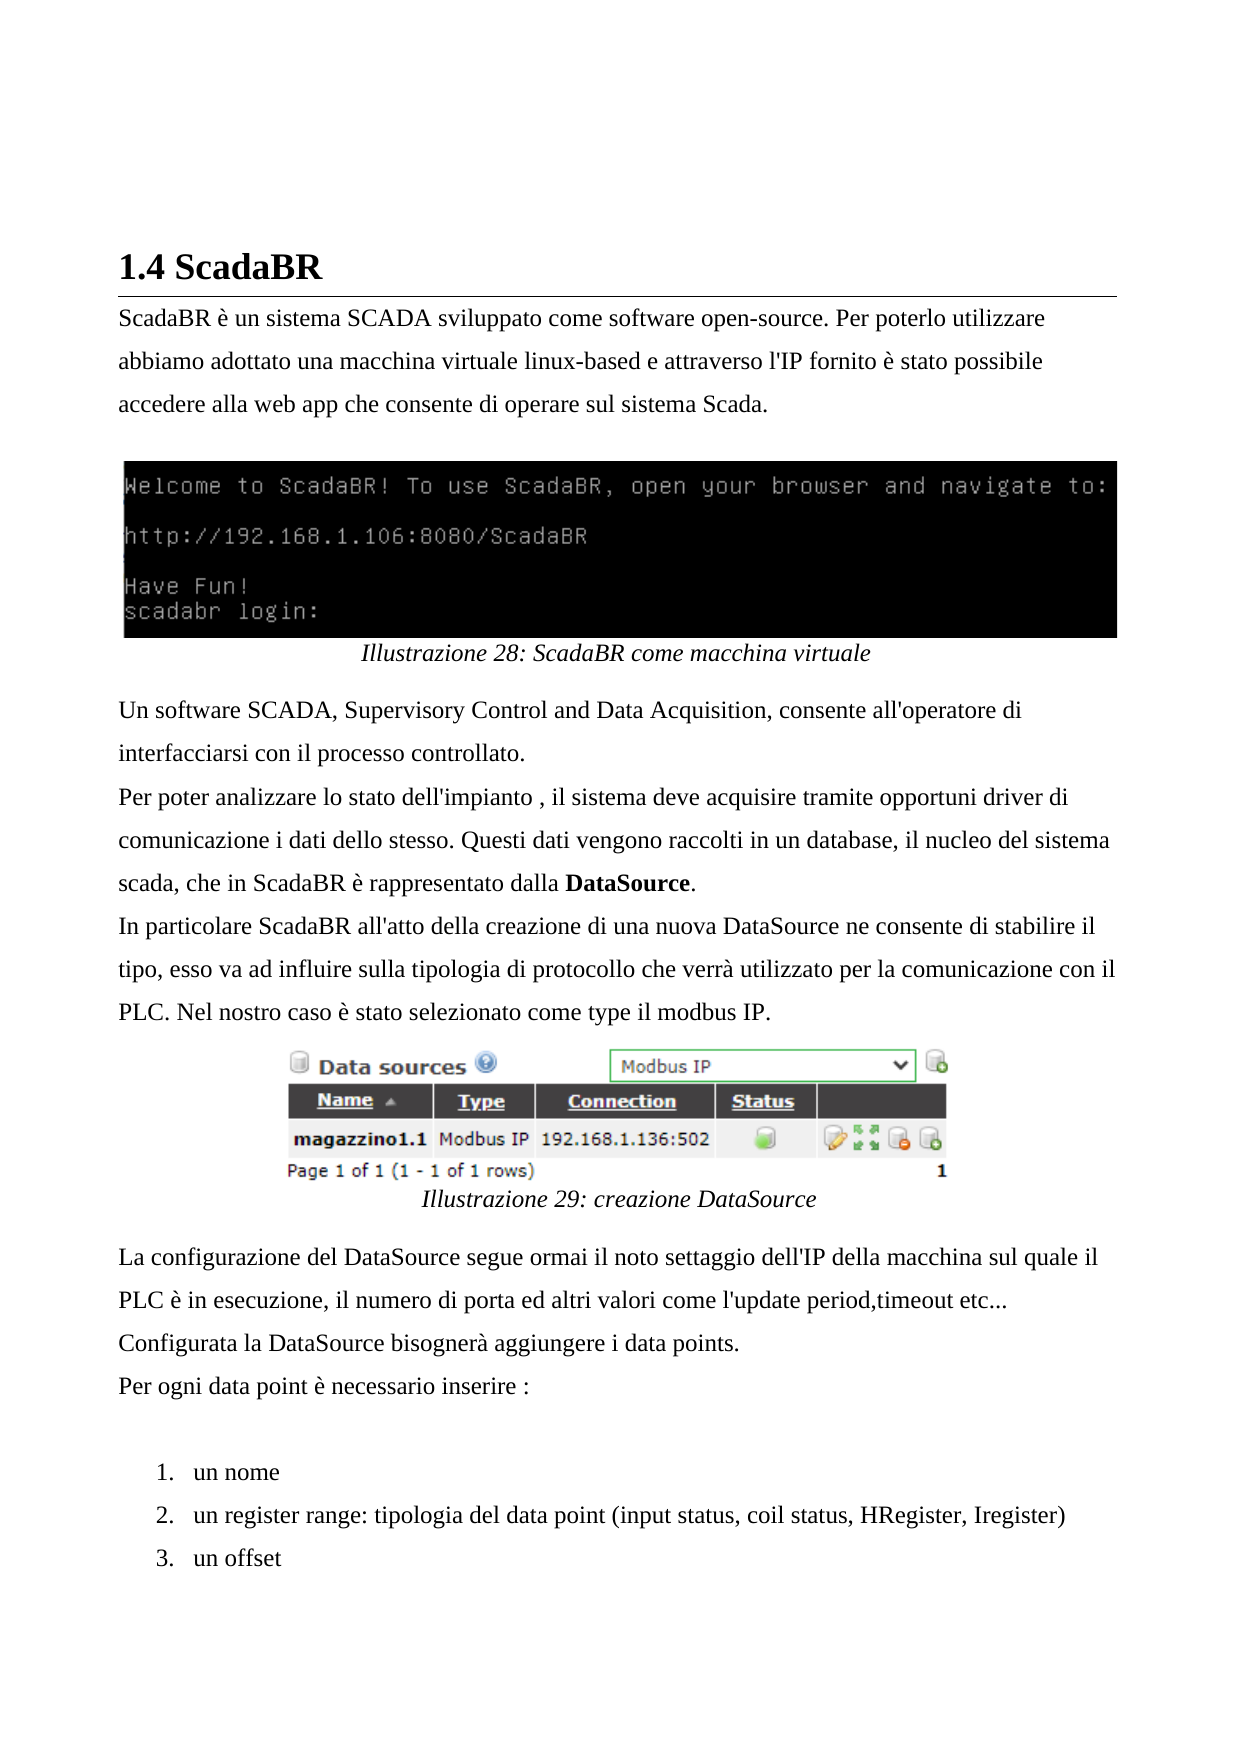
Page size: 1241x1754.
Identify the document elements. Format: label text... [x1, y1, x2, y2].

picture [123, 461, 1118, 638]
text Un software SCADA, Supervisory Control and Data Acquisition, consente all'operatore di interfacciarsi con il processo controllato. [118, 695, 1122, 767]
picture [281, 1040, 959, 1185]
list un offset [156, 1543, 1122, 1572]
text Illustrazione 29: creazione DataSource [282, 1185, 958, 1213]
text Illustrazione 28: ScadaBR come macchina virtuale [123, 638, 1117, 667]
text Configurata la DataSource bisognerà aggiungere i data points. [118, 1328, 1122, 1357]
text ScadaBR è un sistema SCADA sviluppato come software open-source. Per poterlo utilizzare abbiamo adottato una macchina virtuale linux-based e attraverso l'IP fornito è stato possibile accedere alla web app che consente di operare sul sistema Scada. [118, 303, 1122, 418]
text La configurazione del DataSource segue ormai il noto settaggio dell'IP della macchina sul quale il PLC è in esecuzione, il numero di porta ed altri valori come l'update period,timeout etc... [118, 1242, 1122, 1313]
text Per ogni data point è necessario inserire : [118, 1371, 1122, 1400]
subtitle 1.4 ScadaBR [118, 201, 1117, 296]
text Per poter analizzare lo stato dell'impianto , il sistema deve acquisire tramite opportuni driver di comunicazione i dati dello stesso. Questi dati vengono raccolti in un database, il nucleo del sistema scada, che in ScadaBR è rappresentato dalla DataSource. [118, 782, 1122, 897]
list un nome [156, 1457, 1122, 1486]
list un register range: tipologia del data point (input status, coil status, HRegister, Iregister) [156, 1500, 1122, 1529]
text In particolare ScadaBR all'atto della creazione di una nuova DataSource ne consente di stabilire il tipo, esso va ad influire sulla tipologia di protocollo che verrà utilizzato per la comunicazione con il PLC. Nel nostro caso è stato selezionato come type il modbus IP. [118, 911, 1122, 1026]
